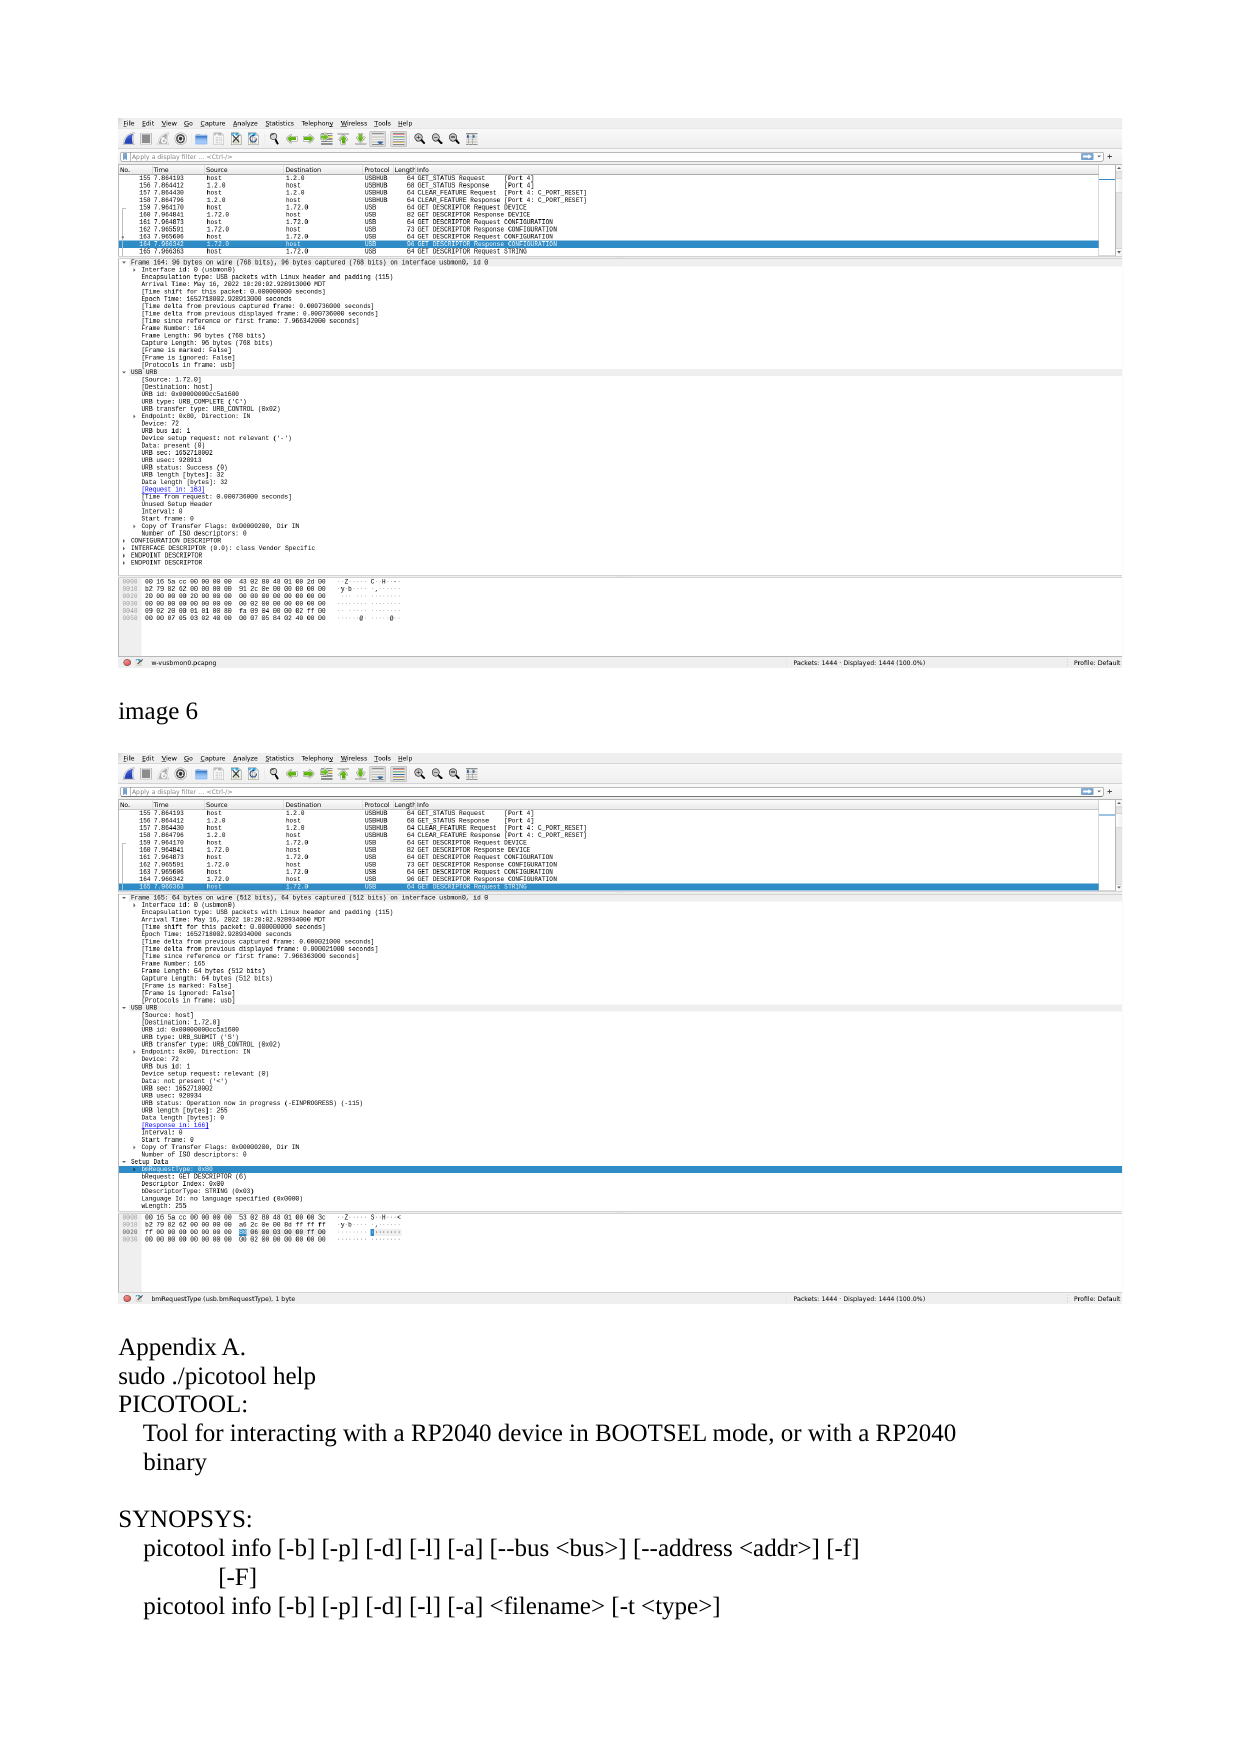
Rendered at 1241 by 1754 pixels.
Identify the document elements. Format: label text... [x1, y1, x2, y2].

text PICOTOOL: [118, 1389, 1122, 1418]
text SYNOPSYS: [118, 1504, 1122, 1533]
text Appendix A. [118, 1332, 1122, 1361]
text Tool for interacting with a RP2040 device in BOOTSEL mode, or with a RP2040 [118, 1418, 1122, 1447]
picture [118, 118, 1123, 668]
picture [118, 753, 1123, 1304]
text picotool info [-b] [-p] [-d] [-l] [-a] <filename> [-t <type>] [118, 1591, 1122, 1619]
text binary [118, 1447, 1122, 1476]
text sudo ./picotool help [118, 1361, 1122, 1389]
text image 6 [118, 696, 1122, 725]
text picotool info [-b] [-p] [-d] [-l] [-a] [--bus <bus>] [--address <addr>] [-f] [118, 1533, 1122, 1562]
text [-F] [118, 1562, 1122, 1591]
